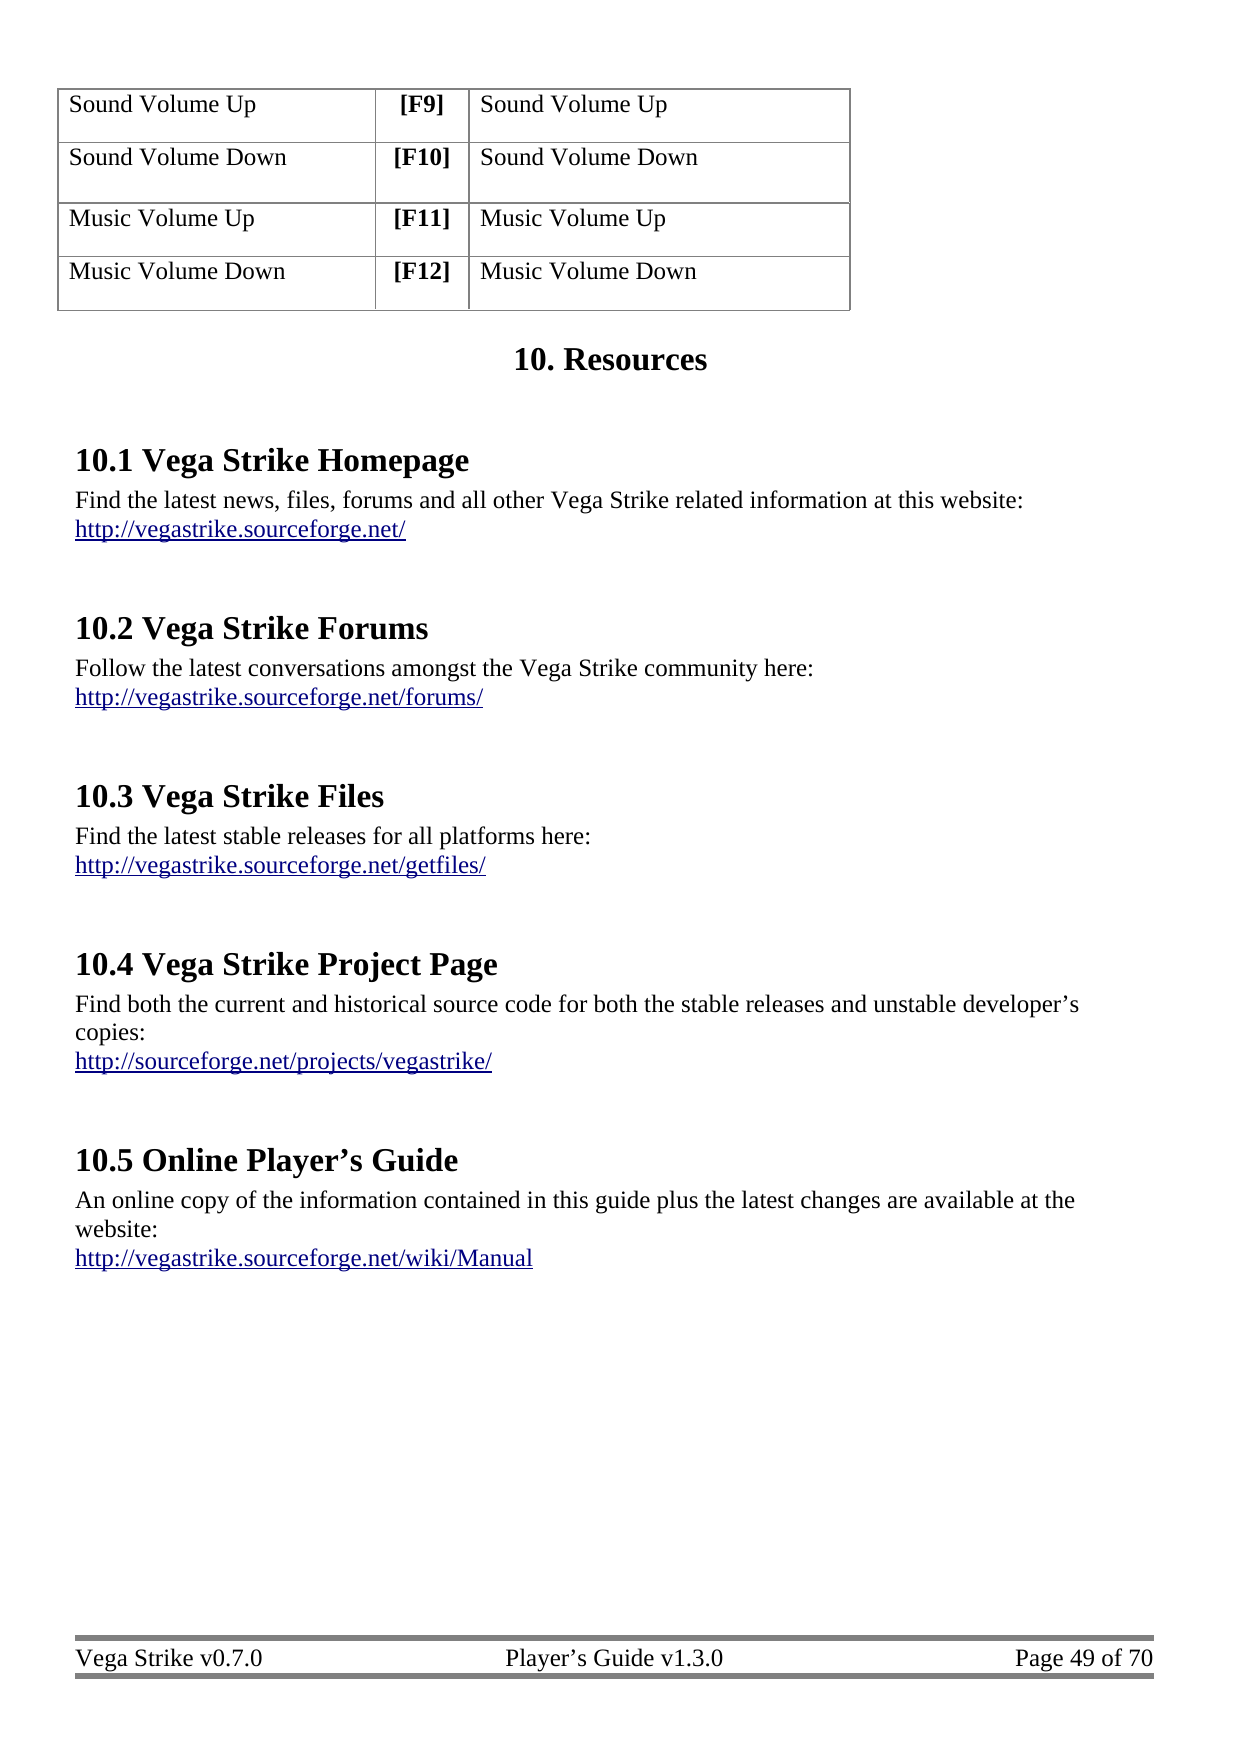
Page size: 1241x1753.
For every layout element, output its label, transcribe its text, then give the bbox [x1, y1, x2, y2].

table_cell Sound Volume Down [59, 143, 375, 202]
subtitle 10.5 Online Player’s Guide [75, 1141, 1154, 1179]
subtitle 10.1 Vega Strike Homepage [75, 441, 1154, 479]
table_cell Music Volume Down [469, 257, 849, 310]
text Find the latest news, files, forums and all other Vega Strike related information at this website: [75, 485, 1154, 514]
text http://sourceforge.net/projects/vegastrike/ [75, 1046, 1154, 1075]
table_cell [F10] [376, 143, 468, 202]
text An online copy of the information contained in this guide plus the latest changes are available at the website: [75, 1185, 1154, 1243]
table_cell Music Volume Down [59, 257, 375, 310]
table_cell Sound Volume Up [470, 90, 849, 142]
table_cell [F9] [376, 90, 468, 142]
subtitle 10.2 Vega Strike Forums [75, 608, 1154, 647]
text Find both the current and historical source code for both the stable releases and unstable developer’s copies: [75, 989, 1147, 1046]
table_cell [F11] [376, 204, 468, 256]
subtitle 10.3 Vega Strike Files [75, 776, 1154, 815]
table_cell Music Volume Up [470, 204, 849, 256]
text Follow the latest conversations amongst the Vega Strike community here: [75, 653, 1154, 682]
text http://vegastrike.sourceforge.net/getfiles/ [75, 850, 1154, 878]
table_cell [F12] [375, 257, 469, 310]
table_cell Music Volume Up [59, 204, 375, 256]
table_cell Sound Volume Down [470, 143, 849, 202]
text http://vegastrike.sourceforge.net/wiki/Manual [75, 1243, 1154, 1272]
text http://vegastrike.sourceforge.net/ [75, 514, 1154, 543]
subtitle 10.4 Vega Strike Project Page [75, 944, 1154, 982]
text Find the latest stable releases for all platforms here: [75, 821, 1154, 850]
table_cell Sound Volume Up [59, 90, 375, 142]
subtitle 10. Resources [75, 339, 1154, 416]
text http://vegastrike.sourceforge.net/forums/ [75, 682, 1154, 711]
